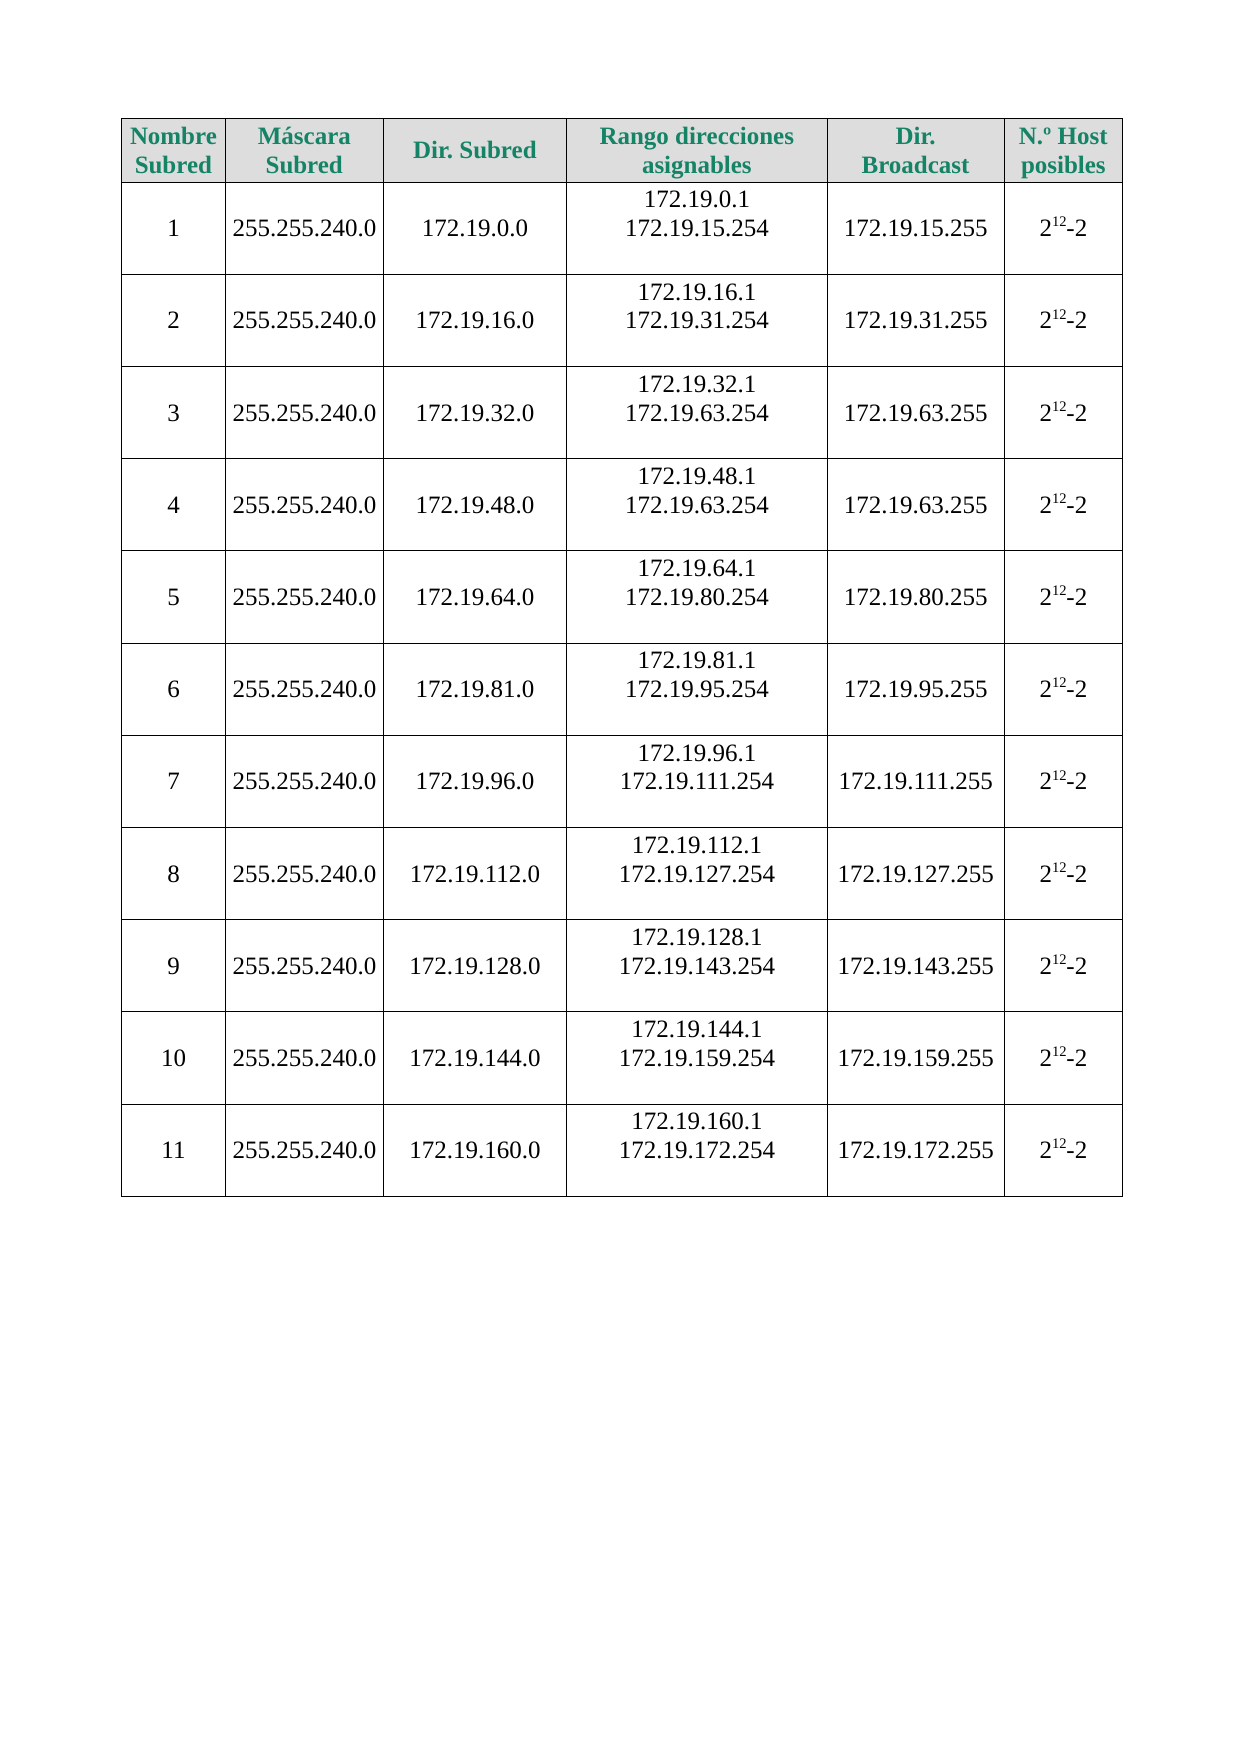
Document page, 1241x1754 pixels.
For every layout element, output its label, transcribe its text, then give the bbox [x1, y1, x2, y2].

table_cell 212-2 [1005, 275, 1122, 366]
table_cell 2 [122, 275, 225, 366]
table_cell 10 [122, 1012, 225, 1103]
table_cell 255.255.240.0 [226, 736, 383, 827]
table_cell 212-2 [1005, 920, 1122, 1011]
table_cell 212-2 [1005, 367, 1122, 458]
table_cell 212-2 [1005, 1012, 1122, 1103]
table_cell 172.19.32.1 172.19.63.254 [567, 367, 827, 458]
table_cell 9 [122, 920, 225, 1011]
table_cell 172.19.15.255 [828, 183, 1004, 274]
table_cell 172.19.32.0 [384, 367, 566, 458]
table_cell 5 [122, 551, 225, 642]
table_cell 172.19.31.255 [828, 275, 1004, 366]
table_cell 172.19.112.0 [384, 828, 566, 919]
table_cell 212-2 [1005, 183, 1122, 274]
table_cell 172.19.64.1 172.19.80.254 [567, 551, 827, 642]
table_cell 172.19.16.1 172.19.31.254 [567, 275, 827, 366]
table_cell 255.255.240.0 [226, 551, 383, 642]
table_cell 172.19.64.0 [384, 551, 566, 642]
table_cell 172.19.172.255 [828, 1105, 1004, 1196]
table_cell 3 [122, 367, 225, 458]
table_cell 172.19.96.1 172.19.111.254 [567, 736, 827, 827]
table_cell 172.19.80.255 [828, 551, 1004, 642]
table_cell 255.255.240.0 [226, 1105, 383, 1196]
table_cell 212-2 [1005, 828, 1122, 919]
table_cell 172.19.48.0 [384, 459, 566, 550]
table_cell 172.19.63.255 [828, 459, 1004, 550]
table_cell 8 [122, 828, 225, 919]
table_cell 172.19.159.255 [828, 1012, 1004, 1103]
table_header Nombre Subred [122, 119, 225, 182]
table_cell 255.255.240.0 [226, 275, 383, 366]
table_cell 212-2 [1005, 1105, 1122, 1196]
table_cell 212-2 [1005, 736, 1122, 827]
table_cell 172.19.160.0 [384, 1105, 566, 1196]
table_cell 11 [122, 1105, 225, 1196]
table_cell 172.19.127.255 [828, 828, 1004, 919]
table_cell 172.19.81.1 172.19.95.254 [567, 644, 827, 735]
table_cell 172.19.81.0 [384, 644, 566, 735]
table_cell 1 [122, 183, 225, 274]
table_cell 7 [122, 736, 225, 827]
table_header Rango direcciones asignables [567, 119, 827, 182]
table_cell 172.19.144.1 172.19.159.254 [567, 1012, 827, 1103]
table_cell 172.19.63.255 [828, 367, 1004, 458]
table_cell 4 [122, 459, 225, 550]
table_header Dir. Subred [384, 119, 566, 182]
table_cell 172.19.0.0 [384, 183, 566, 274]
table_cell 172.19.95.255 [828, 644, 1004, 735]
table_cell 172.19.143.255 [828, 920, 1004, 1011]
table_cell 6 [122, 644, 225, 735]
table_cell 212-2 [1005, 551, 1122, 642]
table_cell 255.255.240.0 [226, 1012, 383, 1103]
table_cell 172.19.160.1 172.19.172.254 [567, 1105, 827, 1196]
table_header Máscara Subred [226, 119, 383, 182]
table_cell 172.19.112.1 172.19.127.254 [567, 828, 827, 919]
table_cell 255.255.240.0 [226, 183, 383, 274]
table_cell 255.255.240.0 [226, 644, 383, 735]
table_cell 172.19.96.0 [384, 736, 566, 827]
table_header Dir. Broadcast [828, 119, 1004, 182]
table_cell 172.19.48.1 172.19.63.254 [567, 459, 827, 550]
table_cell 212-2 [1005, 644, 1122, 735]
table_cell 172.19.144.0 [384, 1012, 566, 1103]
table_cell 255.255.240.0 [226, 367, 383, 458]
table_cell 172.19.111.255 [828, 736, 1004, 827]
table_cell 255.255.240.0 [226, 459, 383, 550]
table_header N.º Host posibles [1005, 119, 1122, 182]
table_cell 172.19.128.0 [384, 920, 566, 1011]
table_cell 172.19.128.1 172.19.143.254 [567, 920, 827, 1011]
table_cell 212-2 [1005, 459, 1122, 550]
table_cell 255.255.240.0 [226, 828, 383, 919]
table_cell 255.255.240.0 [226, 920, 383, 1011]
table_cell 172.19.16.0 [384, 275, 566, 366]
table_cell 172.19.0.1 172.19.15.254 [567, 183, 827, 274]
